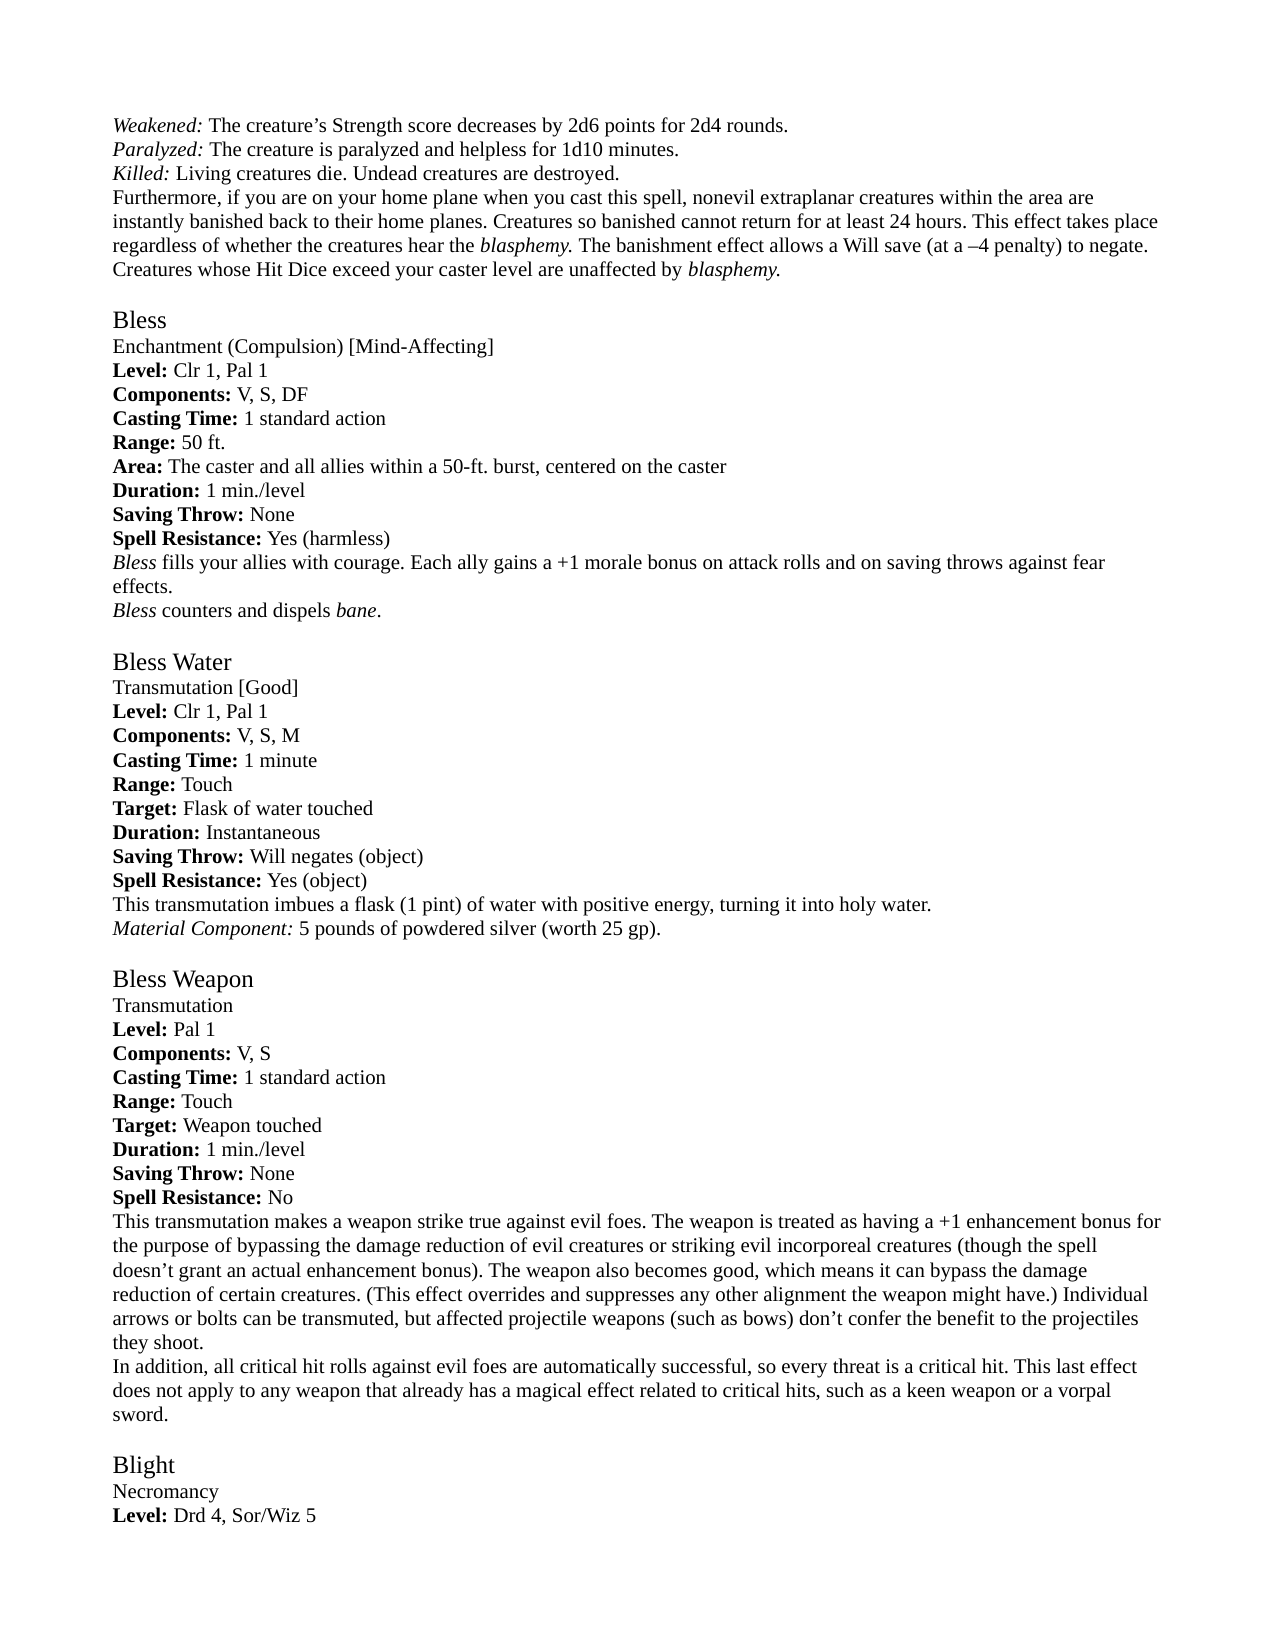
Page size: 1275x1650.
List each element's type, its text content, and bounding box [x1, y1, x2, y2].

text Casting Time: 1 standard action [112, 1065, 1162, 1089]
text Duration: 1 min./level [112, 478, 1162, 502]
text Creatures whose Hit Dice exceed your caster level are unaffected by blasphemy. [112, 257, 1162, 281]
text Bless fills your allies with courage. Each ally gains a +1 morale bonus on attack rolls and on saving throws against fear effects. [112, 550, 1162, 598]
text Target: Weapon touched [112, 1113, 1162, 1137]
text Components: V, S [112, 1041, 1162, 1065]
text Level: Clr 1, Pal 1 [112, 699, 1162, 723]
text Spell Resistance: Yes (object) [112, 868, 1162, 892]
text Target: Flask of water touched [112, 796, 1162, 820]
text Duration: Instantaneous [112, 820, 1162, 844]
text Saving Throw: None [112, 502, 1162, 526]
text In addition, all critical hit rolls against evil foes are automatically successful, so every threat is a critical hit. This last effect does not apply to any weapon that already has a magical effect related to critical hits, such as a keen weapon or a vorpal sword. [112, 1354, 1162, 1426]
text Bless [112, 305, 1162, 334]
text Casting Time: 1 minute [112, 747, 1162, 772]
text Bless Water [112, 647, 1162, 675]
text Range: Touch [112, 772, 1162, 796]
text Casting Time: 1 standard action [112, 406, 1162, 430]
text Saving Throw: Will negates (object) [112, 844, 1162, 868]
text Level: Pal 1 [112, 1017, 1162, 1041]
text Components: V, S, DF [112, 382, 1162, 406]
text Transmutation [112, 993, 1162, 1017]
text Spell Resistance: No [112, 1185, 1162, 1209]
text Components: V, S, M [112, 723, 1162, 747]
text This transmutation makes a weapon strike true against evil foes. The weapon is treated as having a +1 enhancement bonus for the purpose of bypassing the damage reduction of evil creatures or striking evil incorporeal creatures (though the spell doesn’t grant an actual enhancement bonus). The weapon also becomes good, which means it can bypass the damage reduction of certain creatures. (This effect overrides and suppresses any other alignment the weapon might have.) Individual arrows or bolts can be transmuted, but affected projectile weapons (such as bows) don’t confer the benefit to the projectiles they shoot. [112, 1209, 1162, 1354]
text Bless counters and dispels bane. [112, 598, 1162, 622]
text Saving Throw: None [112, 1161, 1162, 1185]
text Transmutation [Good] [112, 675, 1162, 699]
text Furthermore, if you are on your home plane when you cast this spell, nonevil extraplanar creatures within the area are instantly banished back to their home planes. Creatures so banished cannot return for at least 24 hours. This effect takes place regardless of whether the creatures hear the blasphemy. The banishment effect allows a Will save (at a –4 penalty) to negate. [112, 185, 1162, 257]
text Area: The caster and all allies within a 50-ft. burst, centered on the caster [112, 454, 1162, 478]
text Level: Clr 1, Pal 1 [112, 358, 1162, 382]
text Paralyzed: The creature is paralyzed and helpless for 1d10 minutes. [112, 137, 1162, 161]
text Material Component: 5 pounds of powdered silver (worth 25 gp). [112, 916, 1162, 940]
text Killed: Living creatures die. Undead creatures are destroyed. [112, 161, 1162, 185]
text Spell Resistance: Yes (harmless) [112, 526, 1162, 550]
text Blight [112, 1450, 1162, 1479]
text Range: 50 ft. [112, 430, 1162, 454]
text Necromancy [112, 1479, 1162, 1503]
text Duration: 1 min./level [112, 1137, 1162, 1161]
text This transmutation imbues a flask (1 pint) of water with positive energy, turning it into holy water. [112, 892, 1162, 916]
text Level: Drd 4, Sor/Wiz 5 [112, 1503, 1162, 1527]
text Weakened: The creature’s Strength score decreases by 2d6 points for 2d4 rounds. [112, 112, 1162, 137]
text Enchantment (Compulsion) [Mind-Affecting] [112, 334, 1162, 358]
text Range: Touch [112, 1089, 1162, 1113]
text Bless Weapon [112, 964, 1162, 993]
